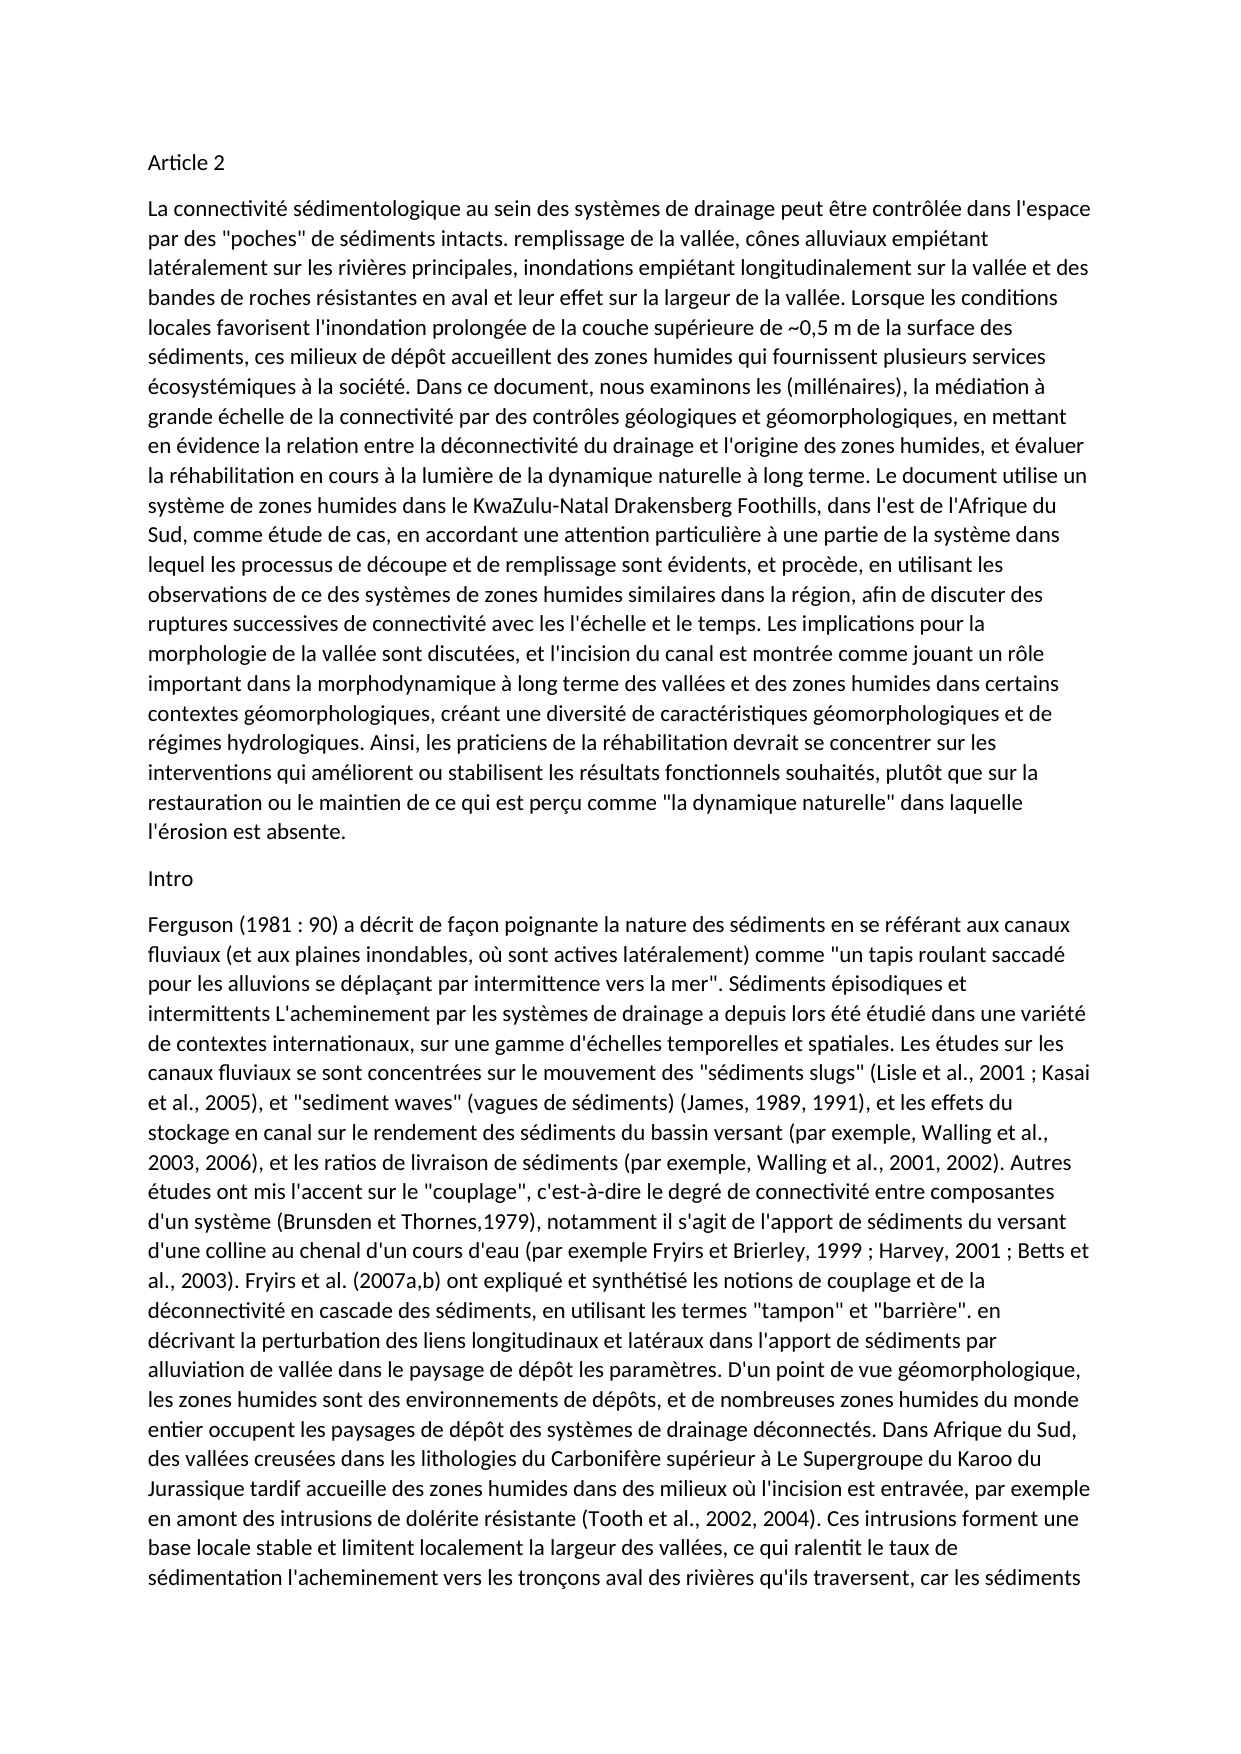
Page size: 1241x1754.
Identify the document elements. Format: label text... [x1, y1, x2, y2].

text Article 2 [148, 148, 1093, 176]
text Intro [148, 864, 1093, 892]
text La connectivité sédimentologique au sein des systèmes de drainage peut être contrôlée dans l'espace par des "poches" de sédiments intacts. remplissage de la vallée, cônes alluviaux empiétant latéralement sur les rivières principales, inondations empiétant longitudinalement sur la vallée et des bandes de roches résistantes en aval et leur effet sur la largeur de la vallée. Lorsque les conditions locales favorisent l'inondation prolongée de la couche supérieure de ~0,5 m de la surface des sédiments, ces milieux de dépôt accueillent des zones humides qui fournissent plusieurs services écosystémiques à la société. Dans ce document, nous examinons les (millénaires), la médiation à grande échelle de la connectivité par des contrôles géologiques et géomorphologiques, en mettant en évidence la relation entre la déconnectivité du drainage et l'origine des zones humides, et évaluer la réhabilitation en cours à la lumière de la dynamique naturelle à long terme. Le document utilise un système de zones humides dans le KwaZulu-Natal Drakensberg Foothills, dans l'est de l'Afrique du Sud, comme étude de cas, en accordant une attention particulière à une partie de la système dans lequel les processus de découpe et de remplissage sont évidents, et procède, en utilisant les observations de ce des systèmes de zones humides similaires dans la région, afin de discuter des ruptures successives de connectivité avec les l'échelle et le temps. Les implications pour la morphologie de la vallée sont discutées, et l'incision du canal est montrée comme jouant un rôle important dans la morphodynamique à long terme des vallées et des zones humides dans certains contextes géomorphologiques, créant une diversité de caractéristiques géomorphologiques et de régimes hydrologiques. Ainsi, les praticiens de la réhabilitation devrait se concentrer sur les interventions qui améliorent ou stabilisent les résultats fonctionnels souhaités, plutôt que sur la restauration ou le maintien de ce qui est perçu comme "la dynamique naturelle" dans laquelle l'érosion est absente. [148, 194, 1093, 845]
text Ferguson (1981 : 90) a décrit de façon poignante la nature des sédiments en se référant aux canaux fluviaux (et aux plaines inondables, où sont actives latéralement) comme "un tapis roulant saccadé pour les alluvions se déplaçant par intermittence vers la mer". Sédiments épisodiques et intermittents L'acheminement par les systèmes de drainage a depuis lors été étudié dans une variété de contextes internationaux, sur une gamme d'échelles temporelles et spatiales. Les études sur les canaux fluviaux se sont concentrées sur le mouvement des "sédiments slugs" (Lisle et al., 2001 ; Kasai et al., 2005), et "sediment waves" (vagues de sédiments) (James, 1989, 1991), et les effets du stockage en canal sur le rendement des sédiments du bassin versant (par exemple, Walling et al., 2003, 2006), et les ratios de livraison de sédiments (par exemple, Walling et al., 2001, 2002). Autres études ont mis l'accent sur le "couplage", c'est-à-dire le degré de connectivité entre composantes d'un système (Brunsden et Thornes,1979), notamment il s'agit de l'apport de sédiments du versant d'une colline au chenal d'un cours d'eau (par exemple Fryirs et Brierley, 1999 ; Harvey, 2001 ; Betts et al., 2003). Fryirs et al. (2007a,b) ont expliqué et synthétisé les notions de couplage et de la déconnectivité en cascade des sédiments, en utilisant les termes "tampon" et "barrière". en décrivant la perturbation des liens longitudinaux et latéraux dans l'apport de sédiments par alluviation de vallée dans le paysage de dépôt les paramètres. D'un point de vue géomorphologique, les zones humides sont des environnements de dépôts, et de nombreuses zones humides du monde entier occupent les paysages de dépôt des systèmes de drainage déconnectés. Dans Afrique du Sud, des vallées creusées dans les lithologies du Carbonifère supérieur à Le Supergroupe du Karoo du Jurassique tardif accueille des zones humides dans des milieux où l'incision est entravée, par exemple en amont des intrusions de dolérite résistante (Tooth et al., 2002, 2004). Ces intrusions forment une base locale stable et limitent localement la largeur des vallées, ce qui ralentit le taux de sédimentation l'acheminement vers les tronçons aval des rivières qu'ils traversent, car les sédiments [148, 910, 1093, 1591]
